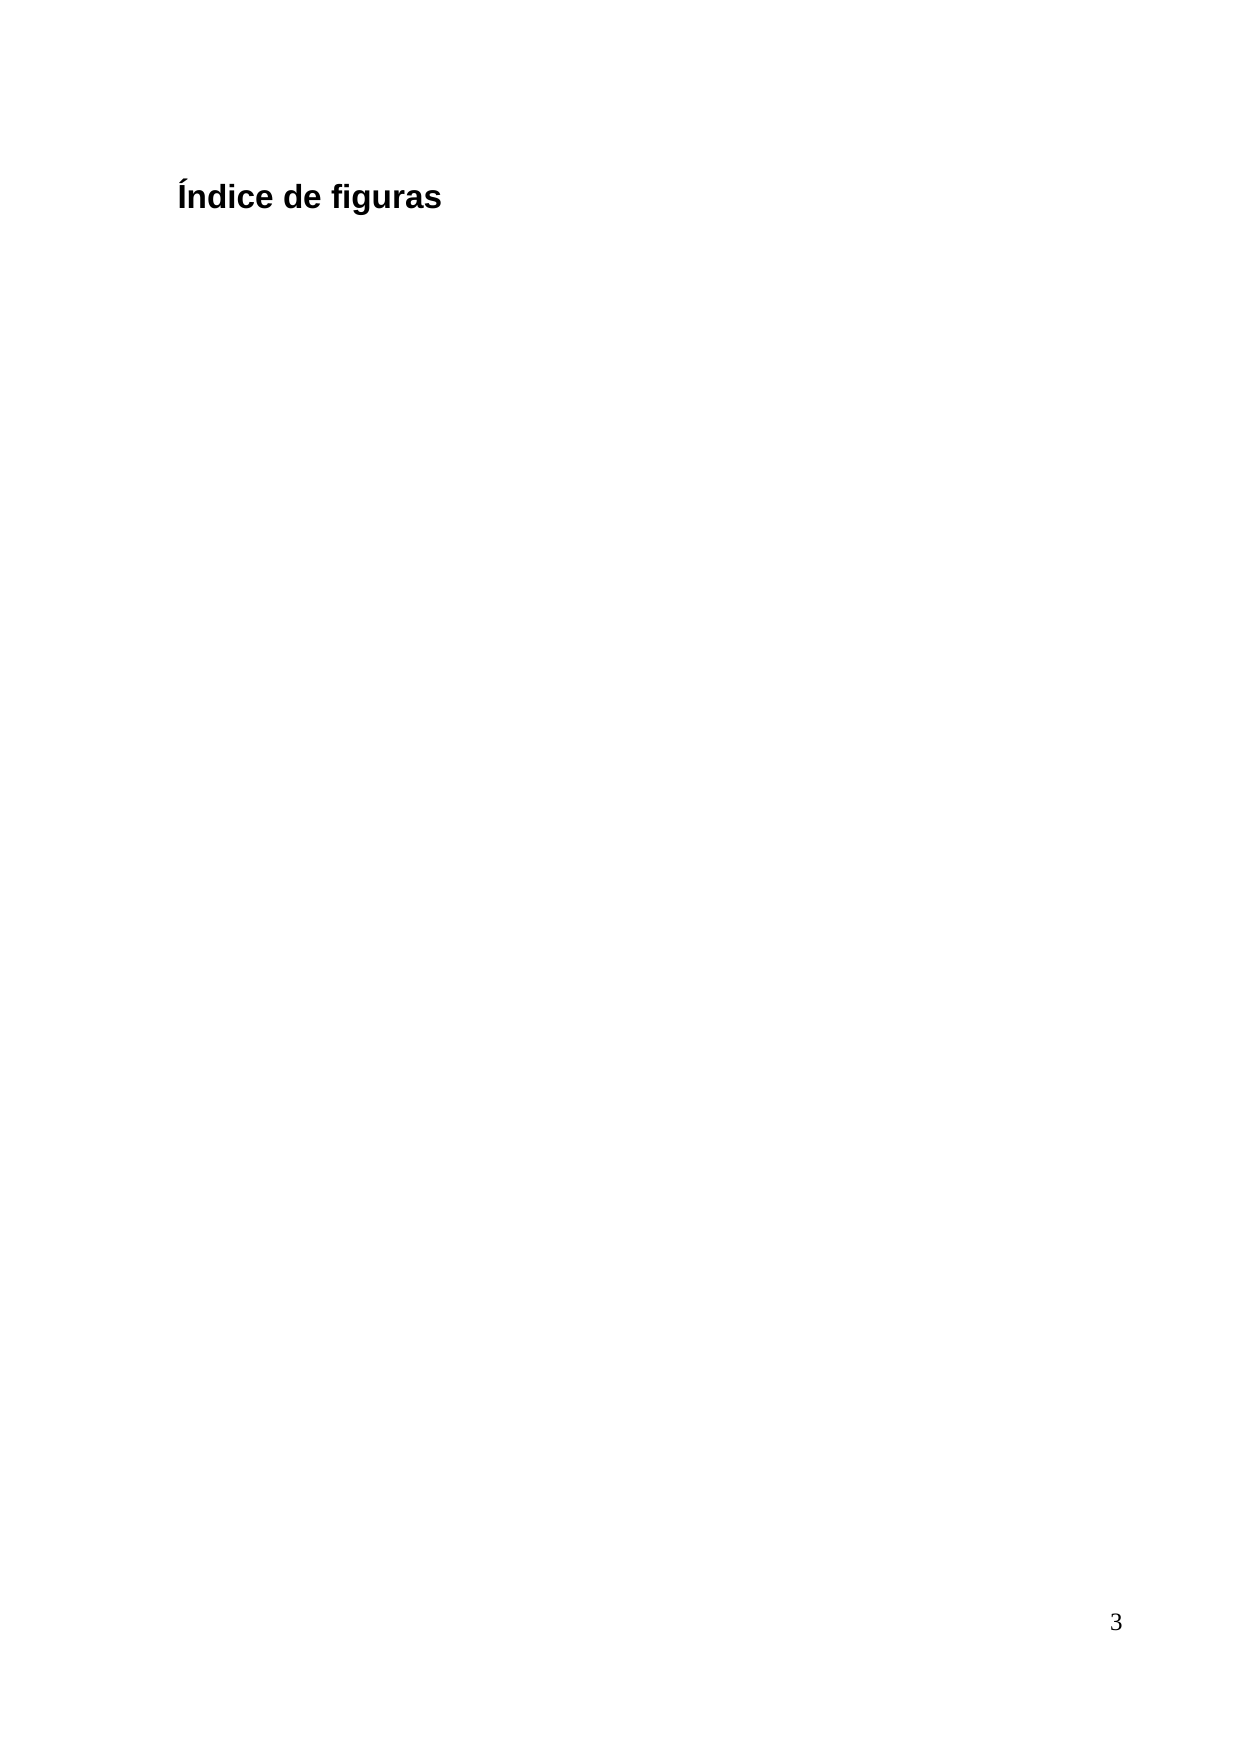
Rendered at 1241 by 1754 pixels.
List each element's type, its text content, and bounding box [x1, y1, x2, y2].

subtitle Índice de figuras [177, 177, 1122, 216]
